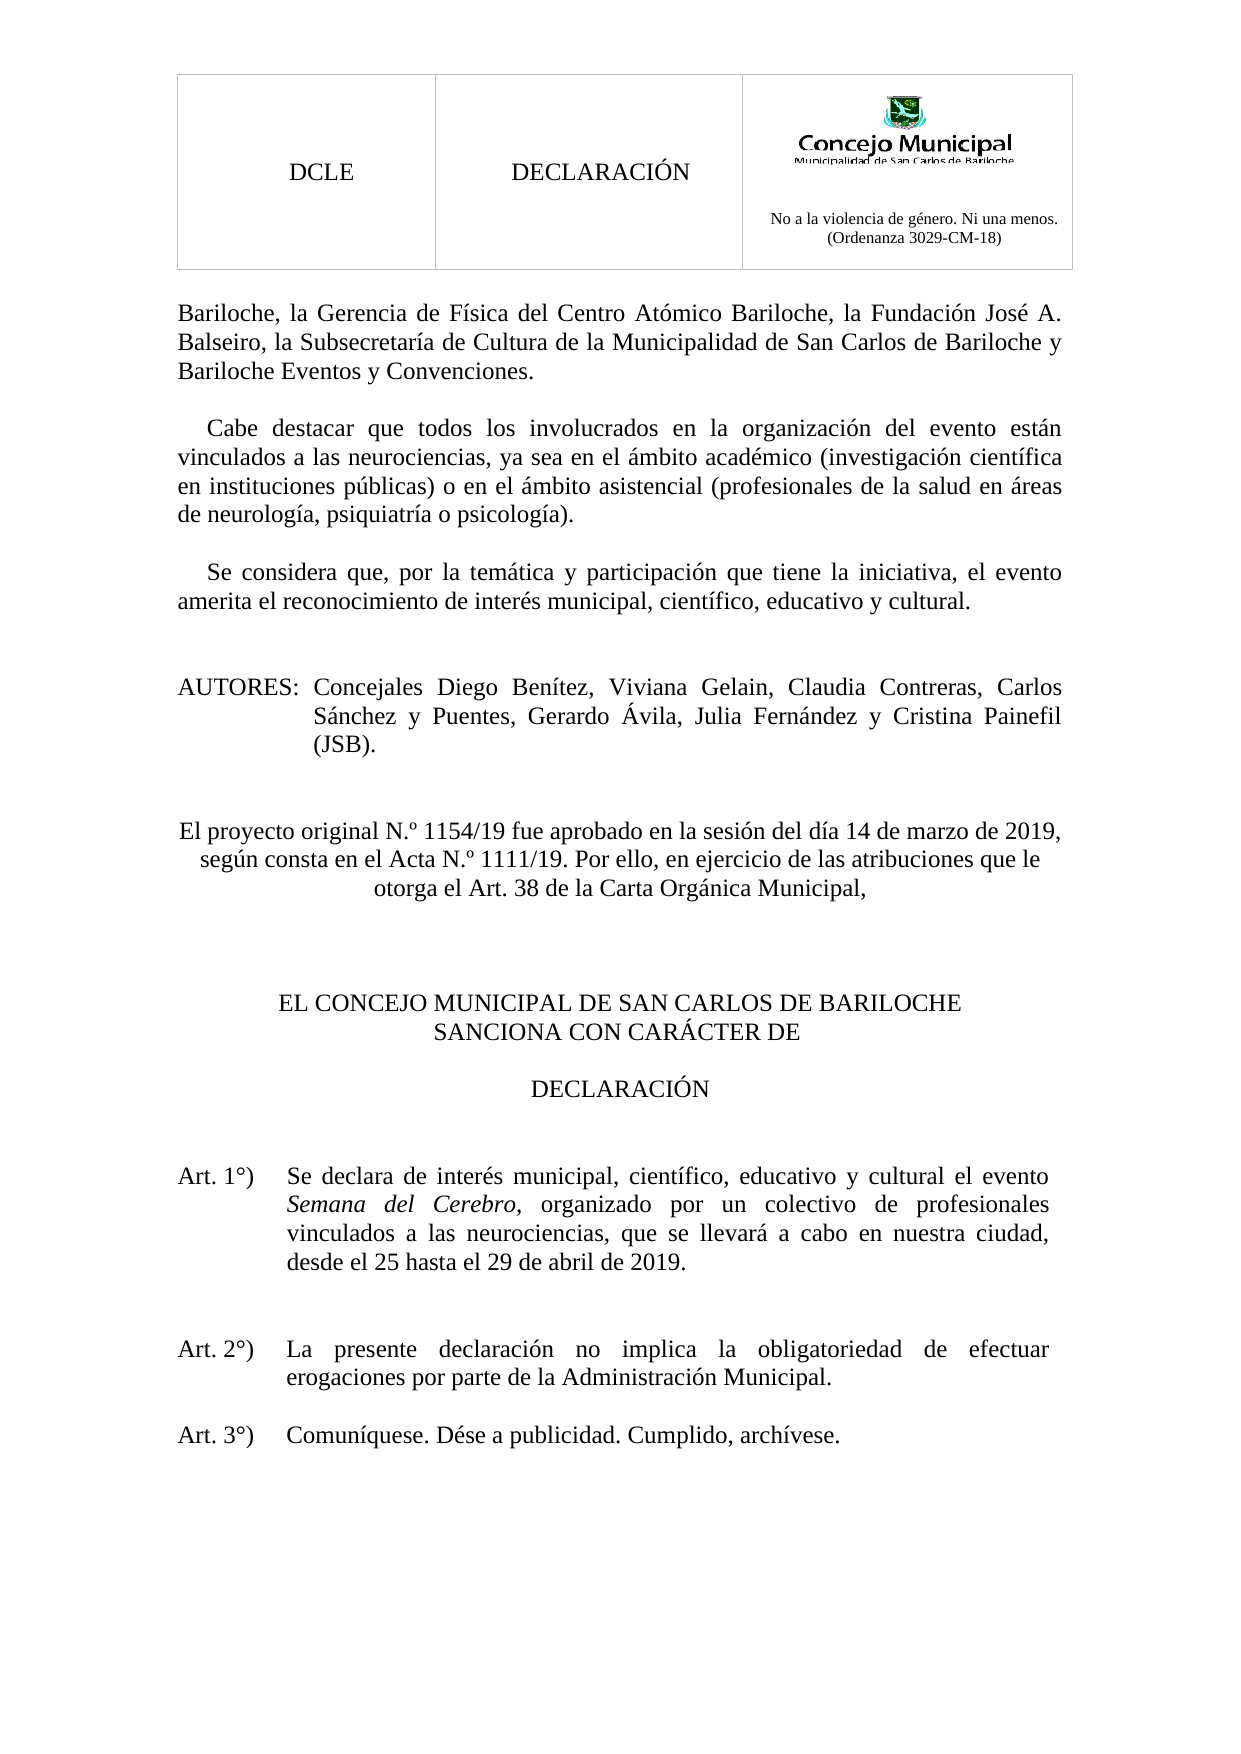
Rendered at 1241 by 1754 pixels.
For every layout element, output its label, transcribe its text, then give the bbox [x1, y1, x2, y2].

text DECLARACIÓN [177, 1074, 1063, 1103]
text Bariloche, la Gerencia de Física del Centro Atómico Bariloche, la Fundación José A. Balseiro, la Subsecretaría de Cultura de la Municipalidad de San Carlos de Bariloche y Bariloche Eventos y Convenciones. [177, 298, 1063, 384]
text Cabe destacar que todos los involucrados en la organización del evento están vinculados a las neurociencias, ya sea en el ámbito académico (investigación científica en instituciones públicas) o en el ámbito asistencial (profesionales de la salud en áreas de neurología, psiquiatría o psicología). [177, 413, 1063, 528]
table_header Se declara de interés municipal, científico, educativo y cultural el evento Semana del Cerebro, organizado por un colectivo de profesionales vinculados a las neurociencias, que se llevará a cabo en nuestra ciudad, desde el 25 hasta el 29 de abril de 2019. [279, 1161, 1057, 1334]
table_cell Art. 3°) [170, 1420, 279, 1449]
table_cell Comuníquese. Dése a publicidad. Cumplido, archívese. [279, 1420, 1057, 1449]
text SANCIONA CON CARÁCTER DE [177, 1017, 1063, 1046]
text Se considera que, por la temática y participación que tiene la iniciativa, el evento amerita el reconocimiento de interés municipal, científico, educativo y cultural. [177, 557, 1063, 614]
text EL CONCEJO MUNICIPAL DE SAN CARLOS DE BARILOCHE [177, 988, 1063, 1017]
text El proyecto original N.º 1154/19 fue aprobado en la sesión del día 14 de marzo de 2019, según consta en el Acta N.º 1111/19. Por ello, en ejercicio de las atribuciones que le otorga el Art. 38 de la Carta Orgánica Municipal, [177, 816, 1063, 902]
table_header Art. 1°) [170, 1161, 279, 1334]
table_cell Art. 2°) [170, 1334, 279, 1420]
table_cell La presente declaración no implica la obligatoriedad de efectuar erogaciones por parte de la Administración Municipal. [279, 1334, 1057, 1420]
text AUTORES: Concejales Diego Benítez, Viviana Gelain, Claudia Contreras, Carlos Sánchez y Puentes, Gerardo Ávila, Julia Fernández y Cristina Painefil (JSB). [177, 672, 1063, 758]
